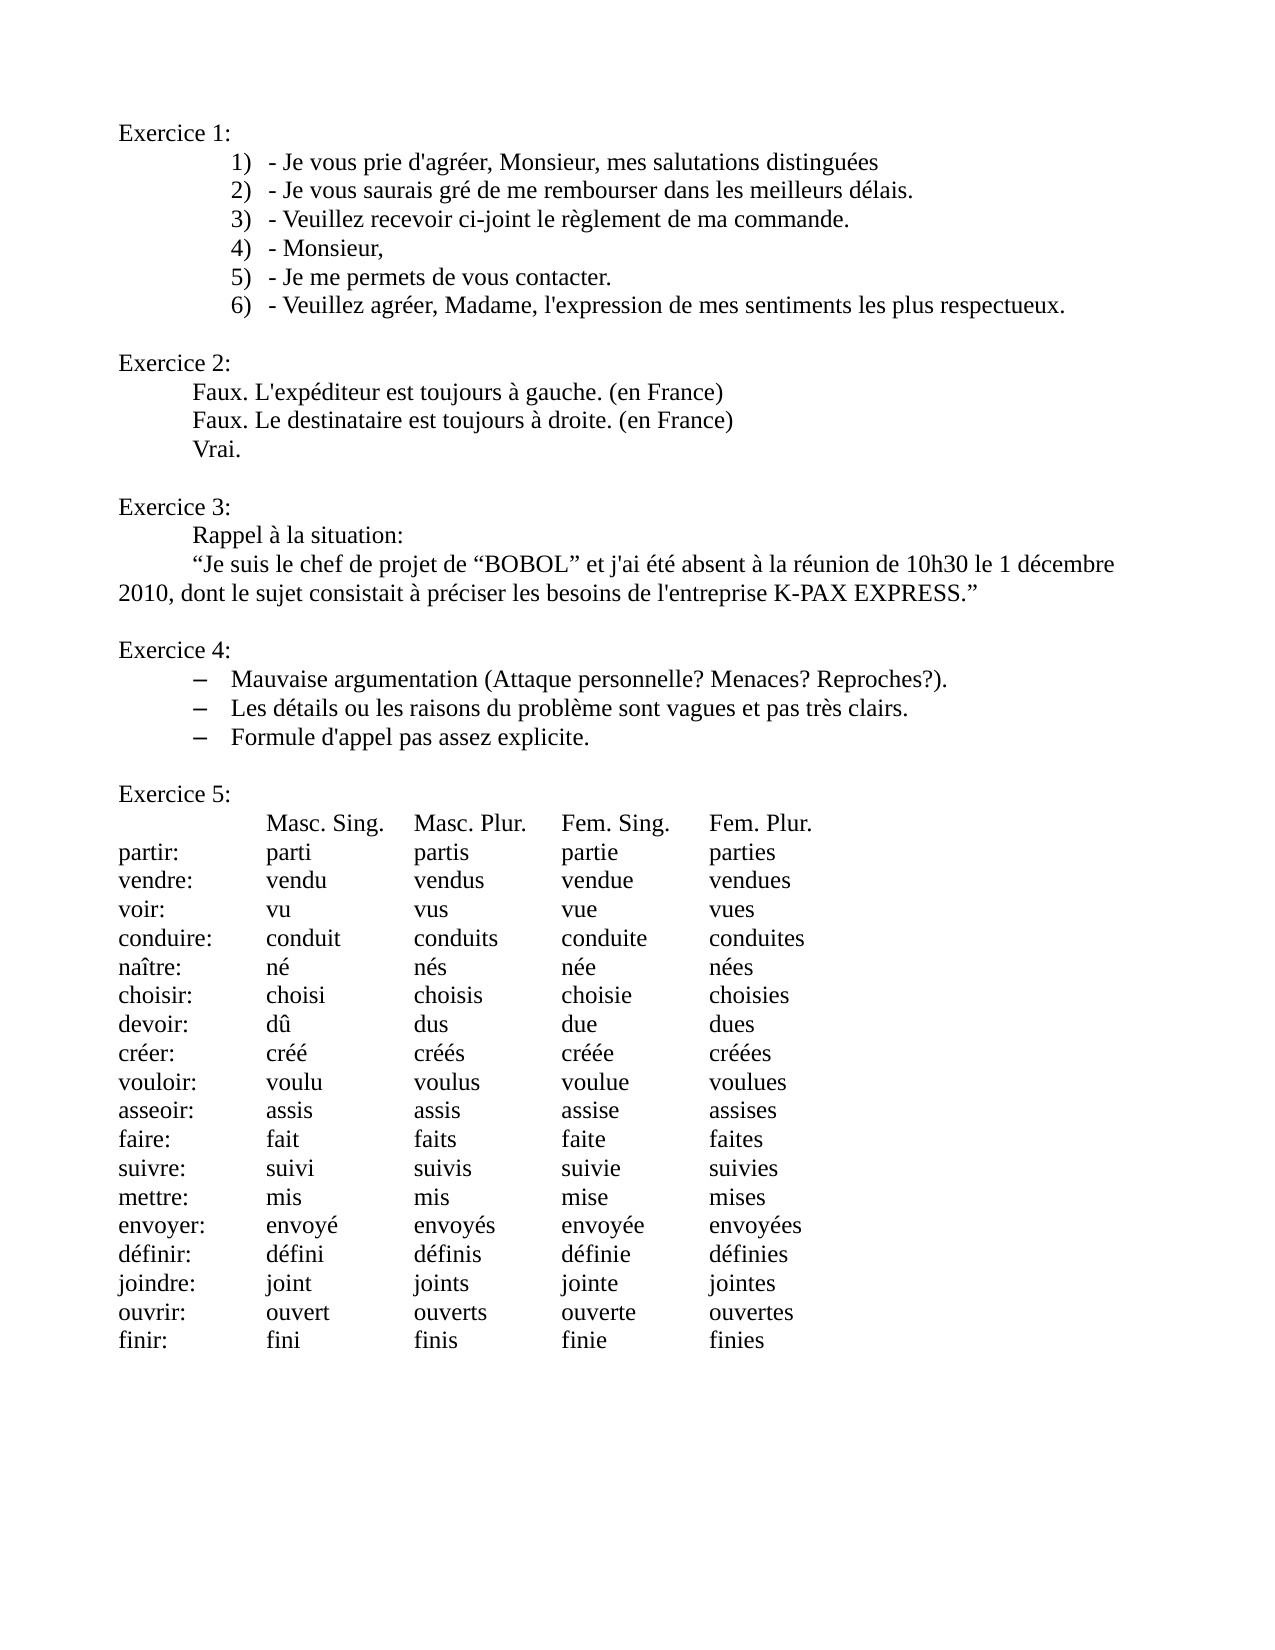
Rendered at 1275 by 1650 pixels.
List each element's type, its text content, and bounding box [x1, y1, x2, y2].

text voir: vu vus vue vues [118, 894, 1157, 923]
text définir: défini définis définie définies [118, 1239, 1157, 1268]
text Faux. L'expéditeur est toujours à gauche. (en France) [118, 377, 1157, 406]
text mettre: mis mis mise mises [118, 1182, 1157, 1211]
text finir: fini finis finie finies [118, 1326, 1157, 1354]
text devoir: dû dus due dues [118, 1009, 1157, 1038]
text naître: né nés née nées [118, 952, 1157, 981]
text Masc. Sing. Masc. Plur. Fem. Sing. Fem. Plur. [118, 808, 1157, 837]
text créer: créé créés créée créées [118, 1038, 1157, 1067]
list - Veuillez recevoir ci-joint le règlement de ma commande. [231, 204, 1157, 233]
text Rappel à la situation: [118, 521, 1157, 549]
text Faux. Le destinataire est toujours à droite. (en France) [118, 406, 1157, 434]
list Mauvaise argumentation (Attaque personnelle? Menaces? Reproches?). [193, 664, 1157, 693]
text Exercice 4: [118, 636, 1157, 664]
list - Monsieur, [231, 233, 1157, 262]
text vendre: vendu vendus vendue vendues [118, 866, 1157, 894]
text envoyer: envoyé envoyés envoyée envoyées [118, 1211, 1157, 1239]
list - Je vous saurais gré de me rembourser dans les meilleurs délais. [231, 176, 1157, 204]
text “Je suis le chef de projet de “BOBOL” et j'ai été absent à la réunion de 10h30 le 1 décembre 2010, dont le sujet consistait à préciser les besoins de l'entreprise K-PAX EXPRESS.” [118, 549, 1157, 607]
text partir: parti partis partie parties [118, 837, 1157, 866]
text Exercice 3: [118, 492, 1157, 521]
list - Veuillez agréer, Madame, l'expression de mes sentiments les plus respectueux. [231, 291, 1157, 319]
list Formule d'appel pas assez explicite. [193, 722, 1157, 751]
text vouloir: voulu voulus voulue voulues [118, 1067, 1157, 1096]
text faire: fait faits faite faites [118, 1124, 1157, 1153]
list - Je me permets de vous contacter. [231, 262, 1157, 291]
text Exercice 1: [118, 118, 1157, 147]
text ouvrir: ouvert ouverts ouverte ouvertes [118, 1297, 1157, 1326]
text Vrai. [118, 434, 1157, 463]
text Exercice 2: [118, 348, 1157, 377]
text choisir: choisi choisis choisie choisies [118, 981, 1157, 1009]
text Exercice 5: [118, 779, 1157, 808]
text suivre: suivi suivis suivie suivies [118, 1153, 1157, 1182]
text joindre: joint joints jointe jointes [118, 1268, 1157, 1297]
text asseoir: assis assis assise assises [118, 1096, 1157, 1124]
text conduire: conduit conduits conduite conduites [118, 923, 1157, 952]
list Les détails ou les raisons du problème sont vagues et pas très clairs. [193, 693, 1157, 722]
list - Je vous prie d'agréer, Monsieur, mes salutations distinguées [231, 147, 1157, 176]
